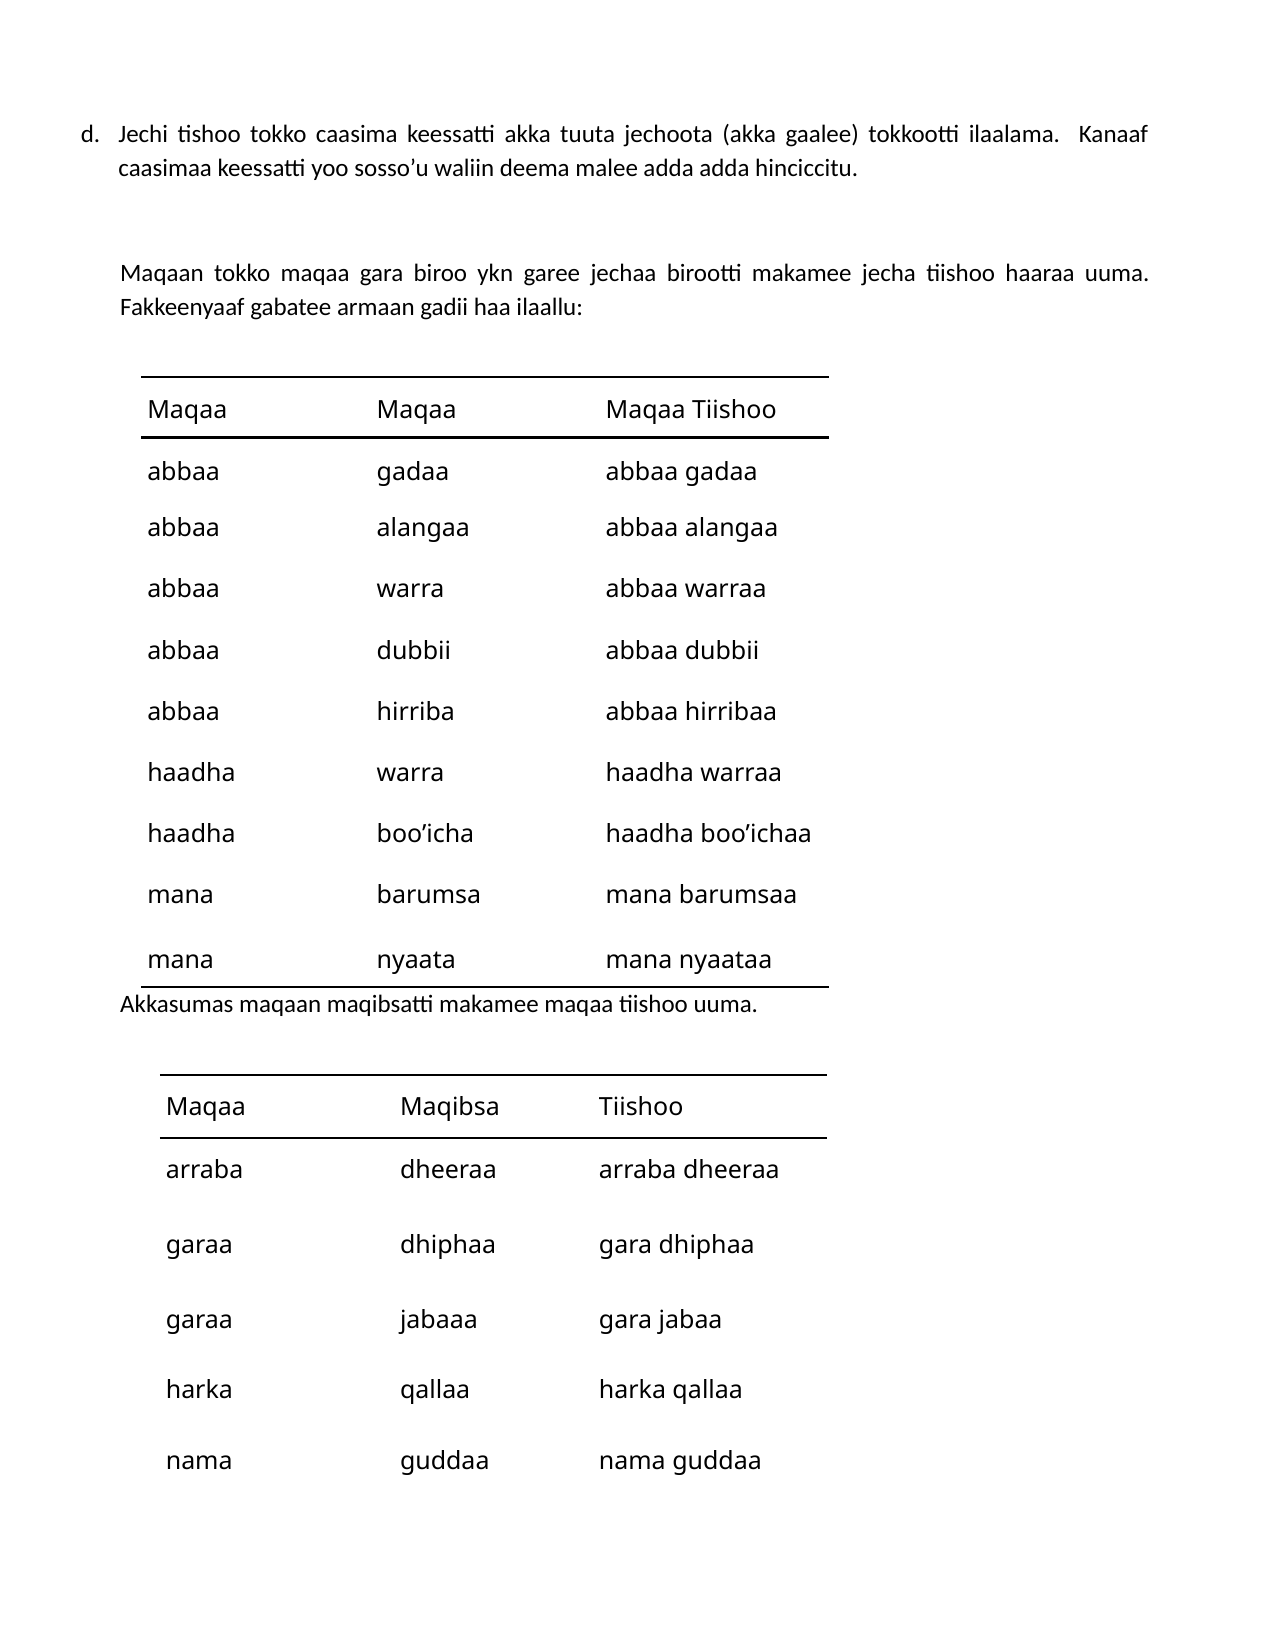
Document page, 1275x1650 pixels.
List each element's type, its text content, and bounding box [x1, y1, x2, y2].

table_cell mana [141, 858, 376, 919]
table_cell nama [160, 1419, 400, 1490]
table_cell dhiphaa [400, 1200, 599, 1277]
table_cell nama guddaa [599, 1419, 827, 1490]
text Maqaan tokko maqaa gara biroo ykn garee jechaa birootti makamee jecha tiishoo haaraa uuma. Fakkeenyaaf gabatee armaan gadii haa ilaallu: [120, 257, 1151, 321]
table_cell mana nyaataa [605, 919, 829, 986]
table_cell garaa [160, 1277, 400, 1348]
table_cell abbaa alangaa [605, 491, 829, 552]
table_cell dheeraa [400, 1139, 599, 1200]
table_cell harka [160, 1348, 400, 1419]
table_cell warra [376, 736, 605, 797]
table_header Maqibsa [400, 1076, 599, 1137]
table_header Maqaa [160, 1076, 400, 1137]
table_cell haadha boo’ichaa [605, 797, 829, 858]
table_cell boo’icha [376, 797, 605, 858]
table_cell abbaa hirribaa [605, 674, 829, 736]
table_cell mana barumsaa [605, 858, 829, 919]
table_cell arraba [160, 1139, 400, 1200]
table_cell abbaa [141, 552, 376, 613]
table_cell abbaa [141, 491, 376, 552]
table_cell guddaa [400, 1419, 599, 1490]
table_cell harka qallaa [599, 1348, 827, 1419]
table_cell barumsa [376, 858, 605, 919]
table_cell abbaa [141, 439, 376, 491]
table_cell gadaa [376, 439, 605, 491]
table_cell abbaa [141, 613, 376, 674]
table_cell warra [376, 552, 605, 613]
table_header Maqaa Tiishoo [605, 378, 829, 436]
table_cell abbaa gadaa [605, 439, 829, 491]
table_header Tiishoo [599, 1076, 827, 1137]
table_cell abbaa warraa [605, 552, 829, 613]
table_cell haadha [141, 797, 376, 858]
table_cell haadha warraa [605, 736, 829, 797]
table_cell mana [141, 919, 376, 986]
table_cell alangaa [376, 491, 605, 552]
table_cell gara jabaa [599, 1277, 827, 1348]
table_cell abbaa [141, 674, 376, 736]
table_cell nyaata [376, 919, 605, 986]
table_header Maqaa [376, 378, 605, 436]
table_cell jabaaa [400, 1277, 599, 1348]
table_cell dubbii [376, 613, 605, 674]
list Jechi tishoo tokko caasima keessatti akka tuuta jechoota (akka gaalee) tokkootti ilaalama. Kanaaf caasimaa keessatti yoo sosso’u waliin deema malee adda adda hinciccitu. [81, 118, 1151, 182]
text Akkasumas maqaan maqibsatti makamee maqaa tiishoo uuma. [120, 988, 1151, 1019]
table_cell abbaa dubbii [605, 613, 829, 674]
table_cell hirriba [376, 674, 605, 736]
table_header Maqaa [141, 378, 376, 436]
table_cell gara dhiphaa [599, 1200, 827, 1277]
table_cell garaa [160, 1200, 400, 1277]
table_cell qallaa [400, 1348, 599, 1419]
table_cell arraba dheeraa [599, 1139, 827, 1200]
table_cell haadha [141, 736, 376, 797]
